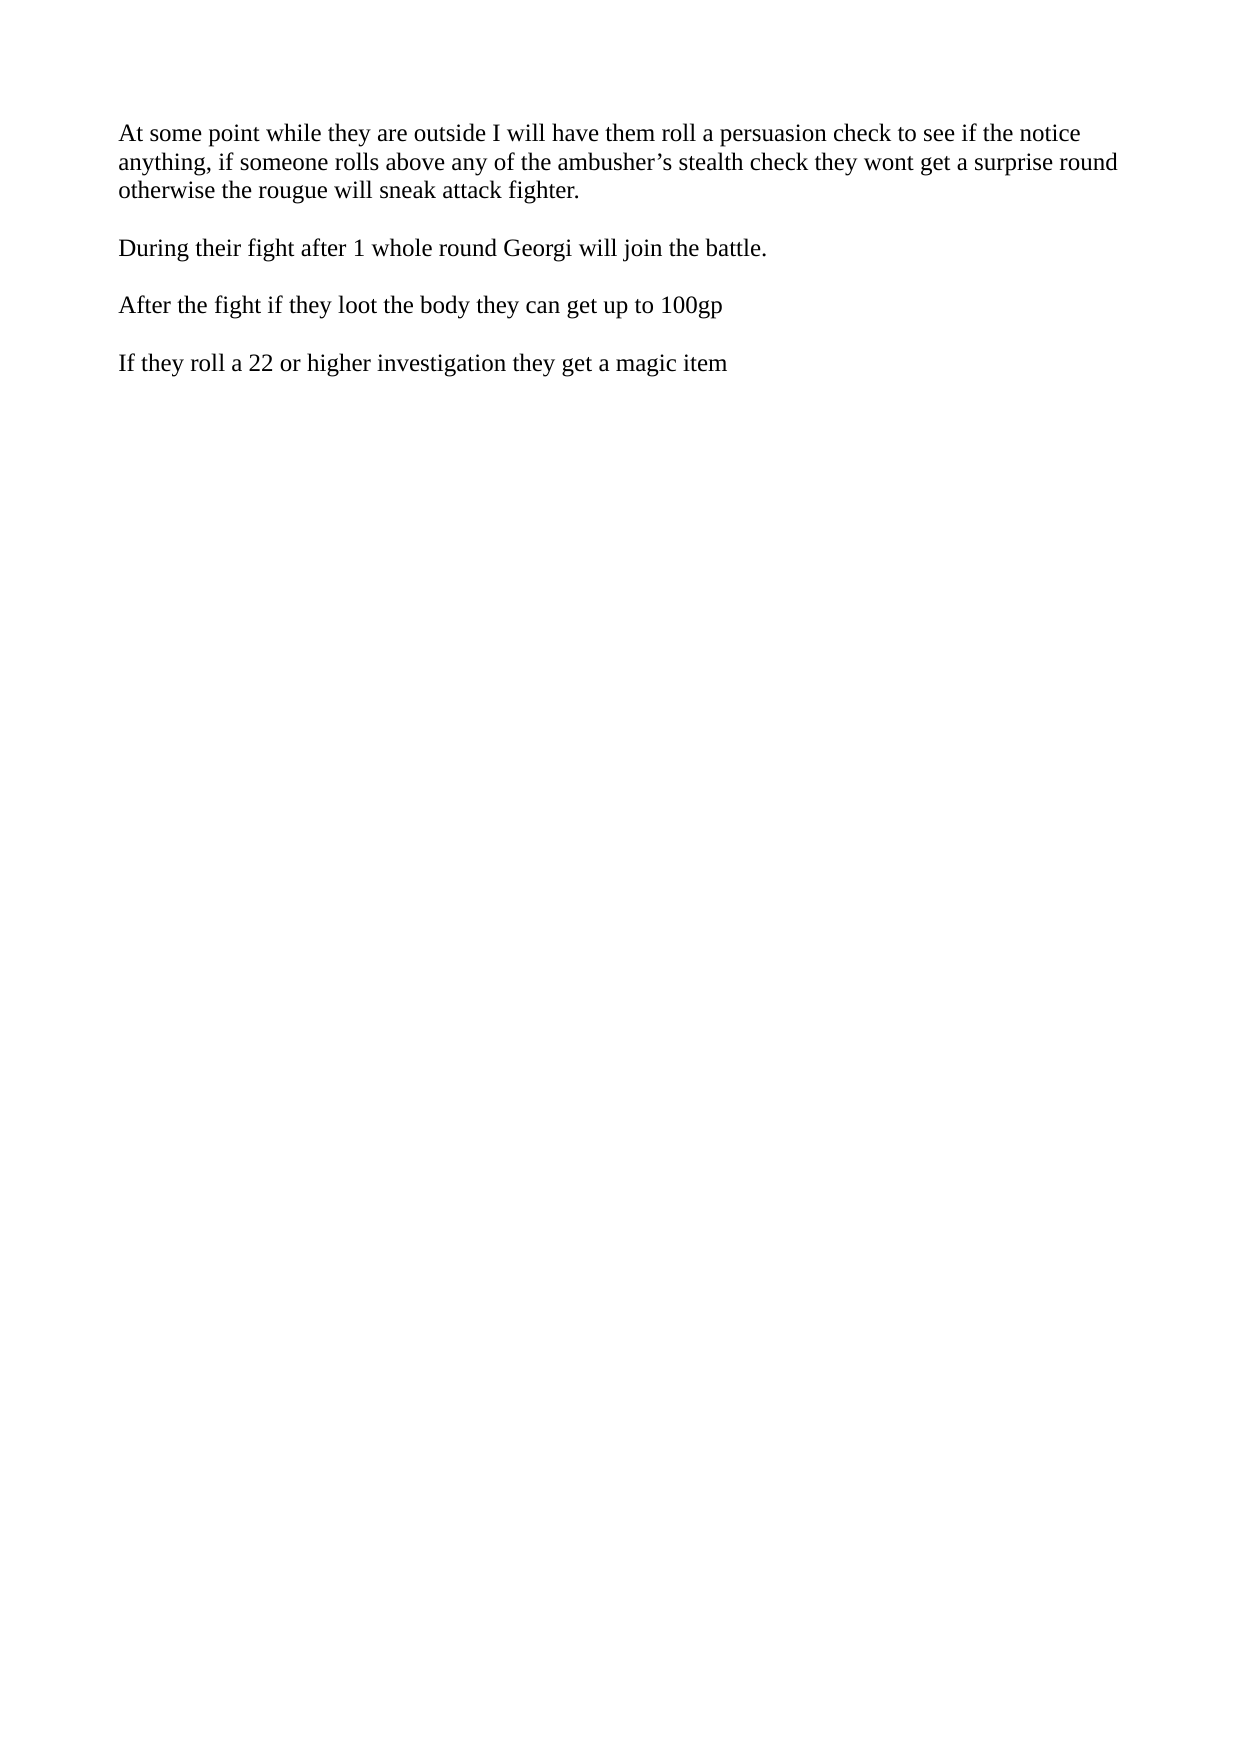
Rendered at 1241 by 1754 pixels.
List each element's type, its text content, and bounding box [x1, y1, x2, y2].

text After the fight if they loot the body they can get up to 100gp [118, 291, 1122, 319]
text During their fight after 1 whole round Georgi will join the battle. [118, 233, 1122, 262]
text At some point while they are outside I will have them roll a persuasion check to see if the notice anything, if someone rolls above any of the ambusher’s stealth check they wont get a surprise round otherwise the rougue will sneak attack fighter. [118, 118, 1122, 204]
text If they roll a 22 or higher investigation they get a magic item [118, 348, 1122, 377]
